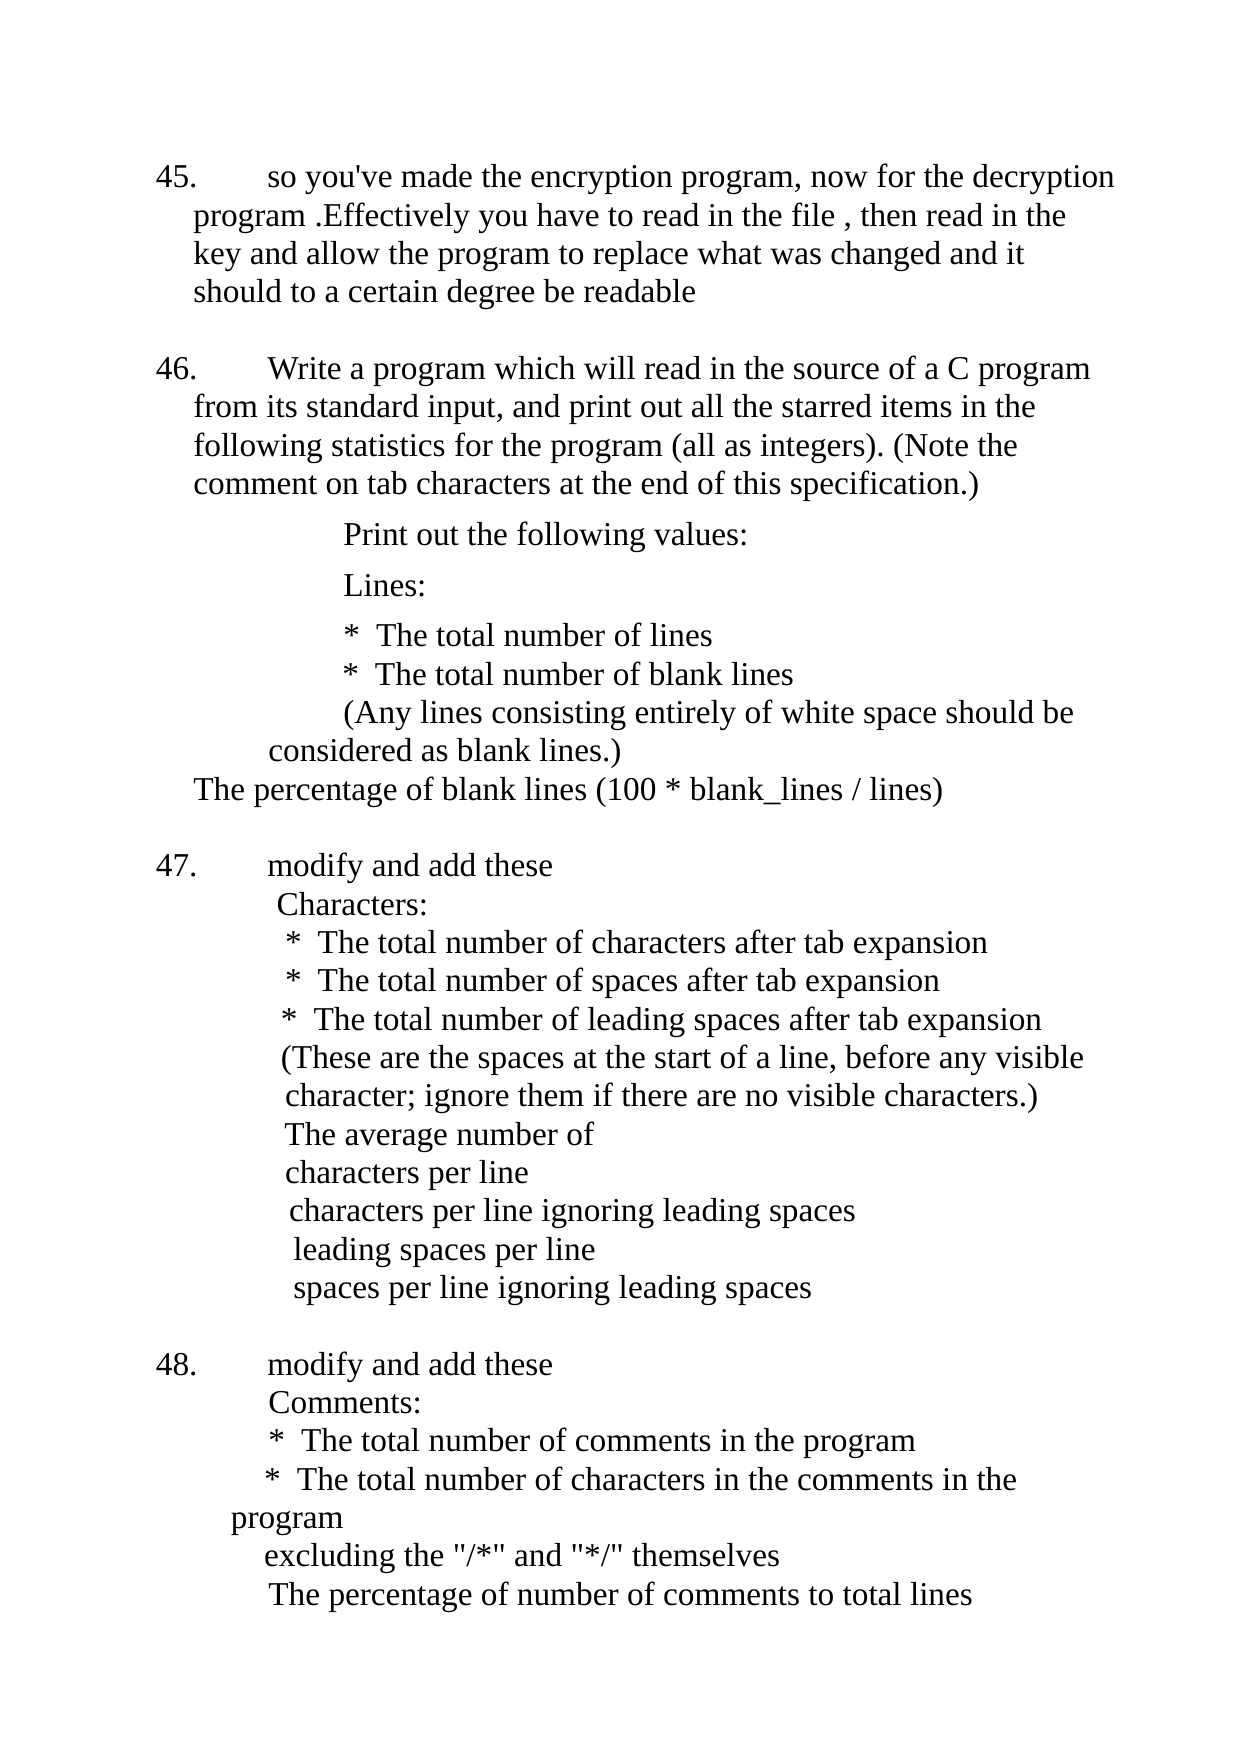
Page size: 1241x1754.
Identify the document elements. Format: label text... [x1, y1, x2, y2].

list characters per line ignoring leading spaces [193, 1191, 1122, 1229]
list * The total number of lines [306, 616, 1122, 654]
list leading spaces per line [231, 1229, 1122, 1267]
list * The total number of characters in the comments in the program [193, 1459, 1122, 1536]
list * The total number of spaces after tab expansion [156, 961, 1122, 999]
list * The total number of comments in the program [231, 1421, 1122, 1459]
list excluding the "/*" and "*/" themselves [193, 1536, 1122, 1574]
list The average number of [156, 1114, 1122, 1152]
list (Any lines consisting entirely of white space should be considered as blank lines.) [231, 692, 1122, 769]
list character; ignore them if there are no visible characters.) [156, 1076, 1122, 1114]
list (These are the spaces at the start of a line, before any visible [193, 1037, 1122, 1076]
list Lines: [306, 565, 1122, 603]
list modify and add these [156, 1344, 1122, 1382]
list characters per line [231, 1152, 1122, 1191]
list Comments: [156, 1382, 1122, 1421]
list Print out the following values: [306, 514, 1122, 552]
list modify and add these [156, 846, 1122, 884]
list The percentage of blank lines (100 * blank_lines / lines) [156, 769, 1122, 807]
list Characters: [231, 884, 1122, 922]
list The percentage of number of comments to total lines [231, 1574, 1122, 1612]
list * The total number of blank lines [231, 654, 1122, 692]
list * The total number of leading spaces after tab expansion [193, 999, 1122, 1037]
list spaces per line ignoring leading spaces [231, 1267, 1122, 1306]
list so you've made the encryption program, now for the decryption program .Effectively you have to read in the file , then read in the key and allow the program to replace what was changed and it should to a certain degree be readable [156, 156, 1122, 310]
list * The total number of characters after tab expansion [231, 922, 1122, 961]
list Write a program which will read in the source of a C program from its standard input, and print out all the starred items in the following statistics for the program (all as integers). (Note the comment on tab characters at the end of this specification.) [156, 348, 1122, 501]
